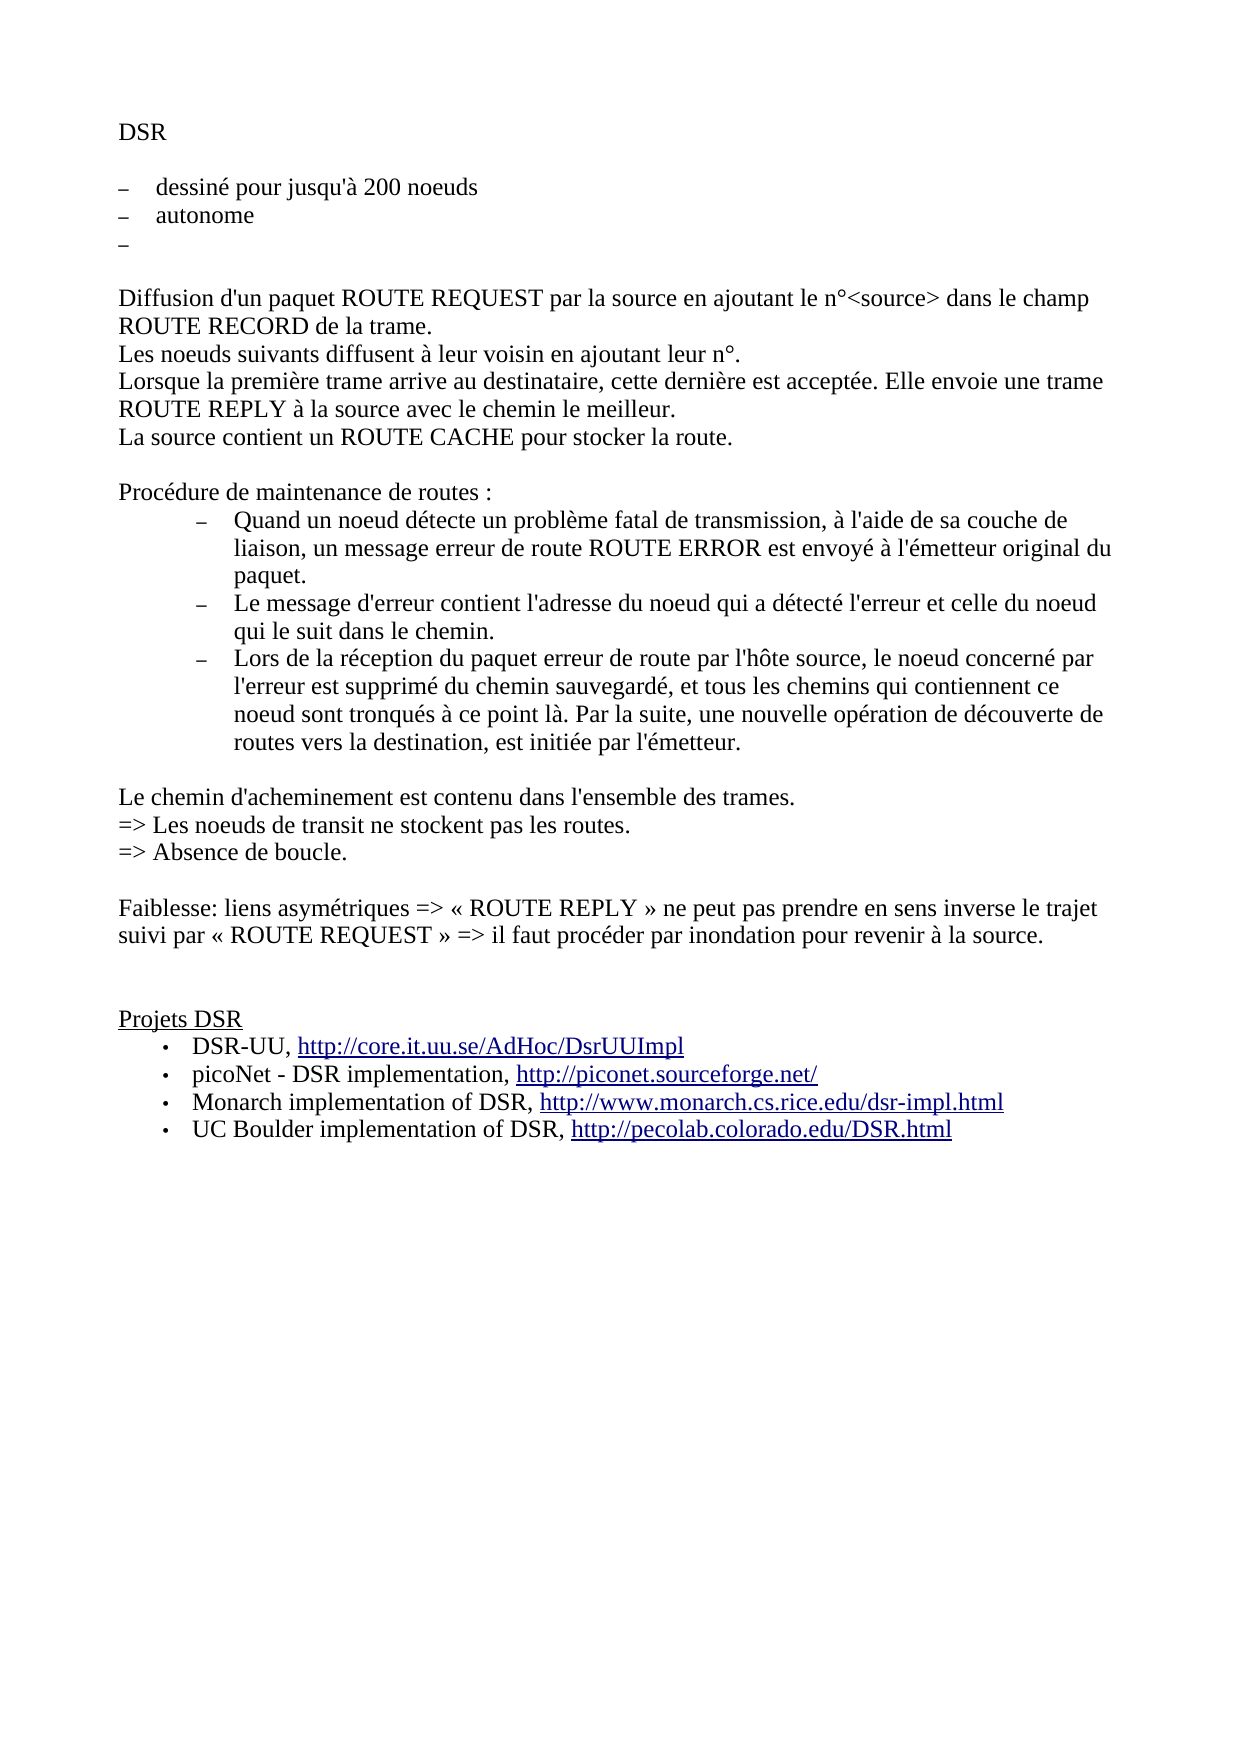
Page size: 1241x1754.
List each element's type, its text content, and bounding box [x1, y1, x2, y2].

text Le chemin d'acheminement est contenu dans l'ensemble des trames. [118, 783, 1122, 811]
list autonome [118, 201, 1122, 229]
list Lors de la réception du paquet erreur de route par l'hôte source, le noeud concerné par l'erreur est supprimé du chemin sauvegardé, et tous les chemins qui contiennent ce noeud sont tronqués à ce point là. Par la suite, une nouvelle opération de découverte de routes vers la destination, est initiée par l'émetteur. [196, 644, 1122, 755]
text La source contient un ROUTE CACHE pour stocker la route. [118, 423, 1122, 451]
list picoNet - DSR implementation, http://piconet.sourceforge.net/ [162, 1060, 1122, 1088]
text Projets DSR [118, 1005, 1122, 1032]
text Diffusion d'un paquet ROUTE REQUEST par la source en ajoutant le n°<source> dans le champ ROUTE RECORD de la trame. [118, 284, 1122, 340]
text Faiblesse: liens asymétriques => « ROUTE REPLY » ne peut pas prendre en sens inverse le trajet suivi par « ROUTE REQUEST » => il faut procéder par inondation pour revenir à la source. [118, 894, 1122, 949]
text => Absence de boucle. [118, 838, 1122, 866]
text Les noeuds suivants diffusent à leur voisin en ajoutant leur n°. [118, 340, 1122, 367]
list dessiné pour jusqu'à 200 noeuds [118, 173, 1122, 201]
text => Les noeuds de transit ne stockent pas les routes. [118, 811, 1122, 838]
list Le message d'erreur contient l'adresse du noeud qui a détecté l'erreur et celle du noeud qui le suit dans le chemin. [196, 589, 1122, 644]
list Quand un noeud détecte un problème fatal de transmission, à l'aide de sa couche de liaison, un message erreur de route ROUTE ERROR est envoyé à l'émetteur original du paquet. [196, 506, 1122, 589]
list DSR-UU, http://core.it.uu.se/AdHoc/DsrUUImpl [162, 1032, 1122, 1060]
list Monarch implementation of DSR, http://www.monarch.cs.rice.edu/dsr-impl.html [162, 1088, 1122, 1116]
text DSR [118, 118, 1122, 146]
text Procédure de maintenance de routes : [118, 478, 1122, 506]
text Lorsque la première trame arrive au destinataire, cette dernière est acceptée. Elle envoie une trame ROUTE REPLY à la source avec le chemin le meilleur. [118, 367, 1122, 423]
list UC Boulder implementation of DSR, http://pecolab.colorado.edu/DSR.html [162, 1116, 1122, 1143]
